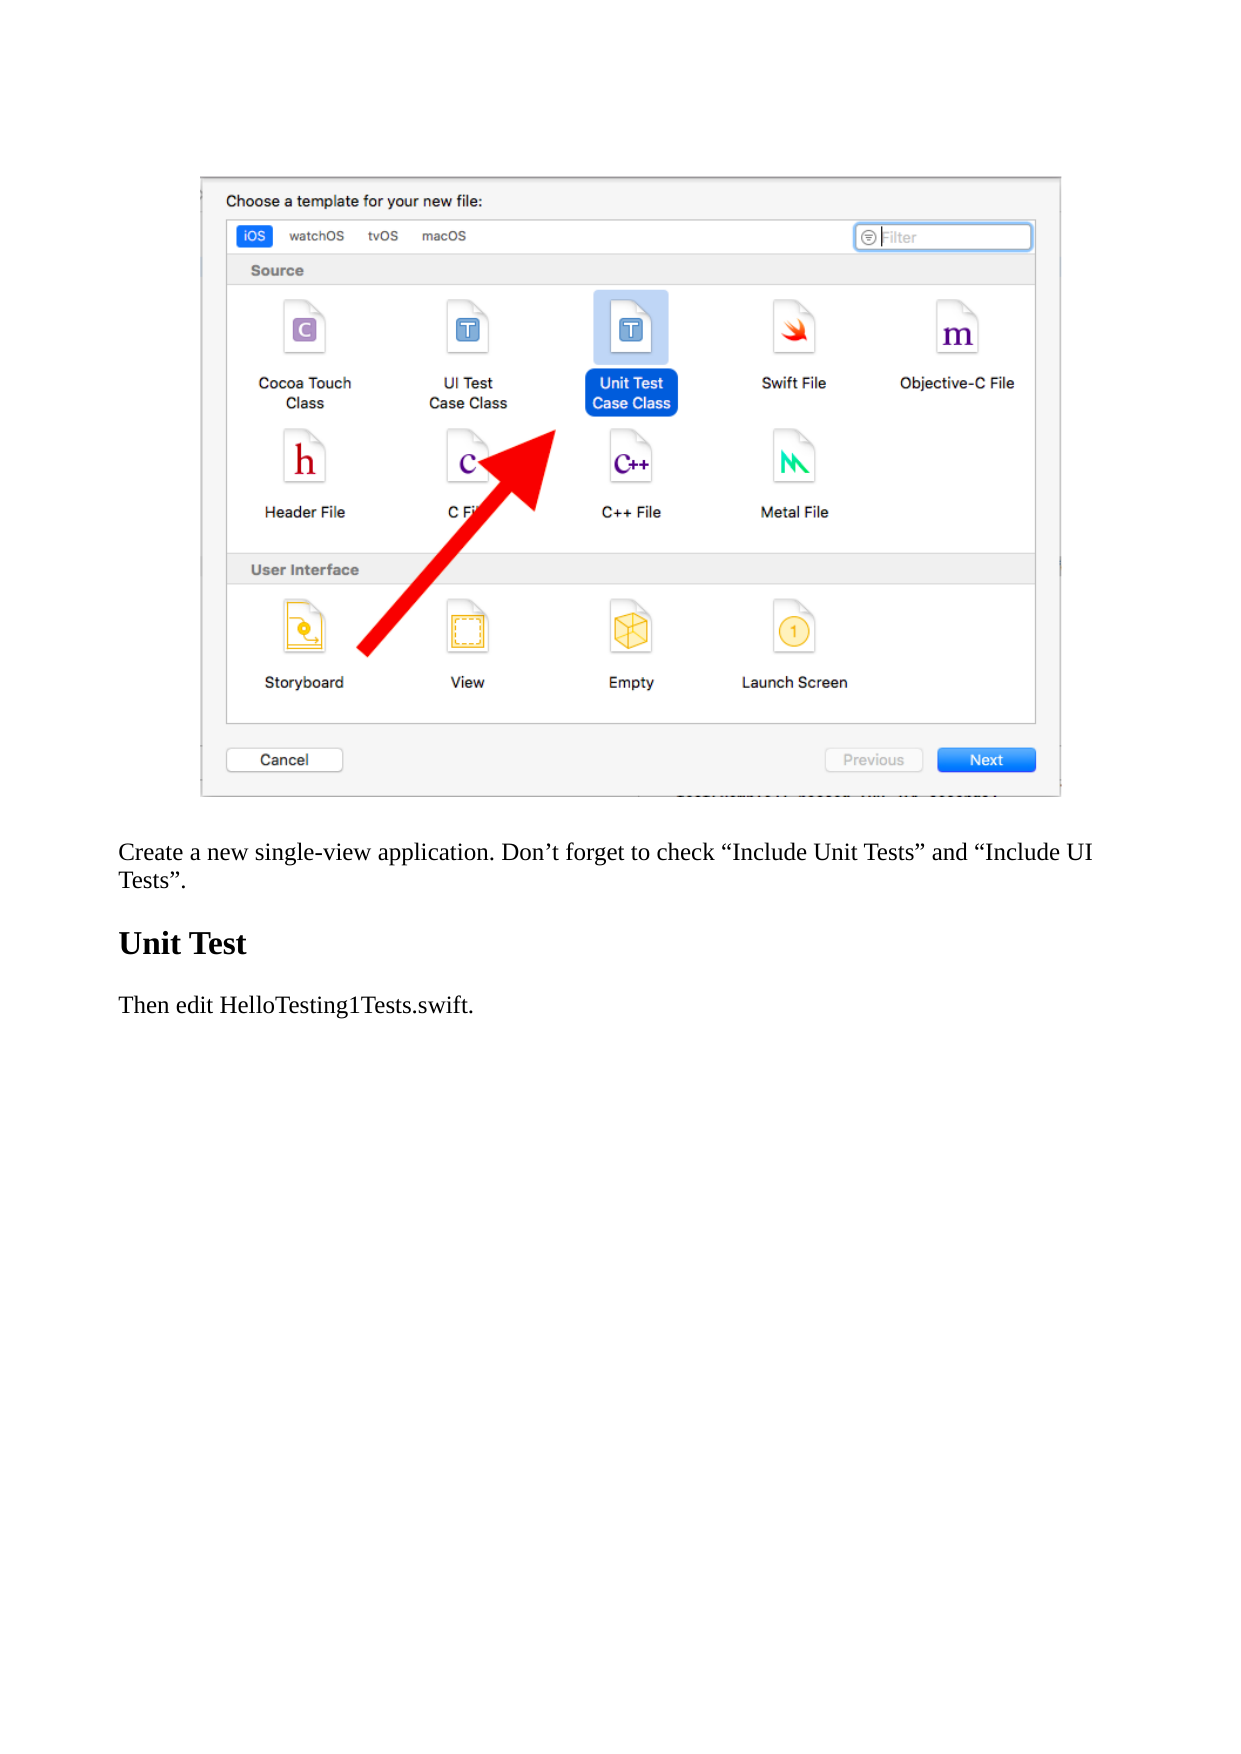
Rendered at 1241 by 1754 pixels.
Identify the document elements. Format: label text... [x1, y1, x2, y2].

text Create a new single-view application. Don’t forget to check “Include Unit Tests” and “Include UI Tests”. [118, 837, 1122, 894]
text Unit Test [118, 923, 1122, 961]
text Then edit HelloTesting1Tests.swift. [118, 990, 1122, 1019]
picture [200, 176, 1062, 797]
